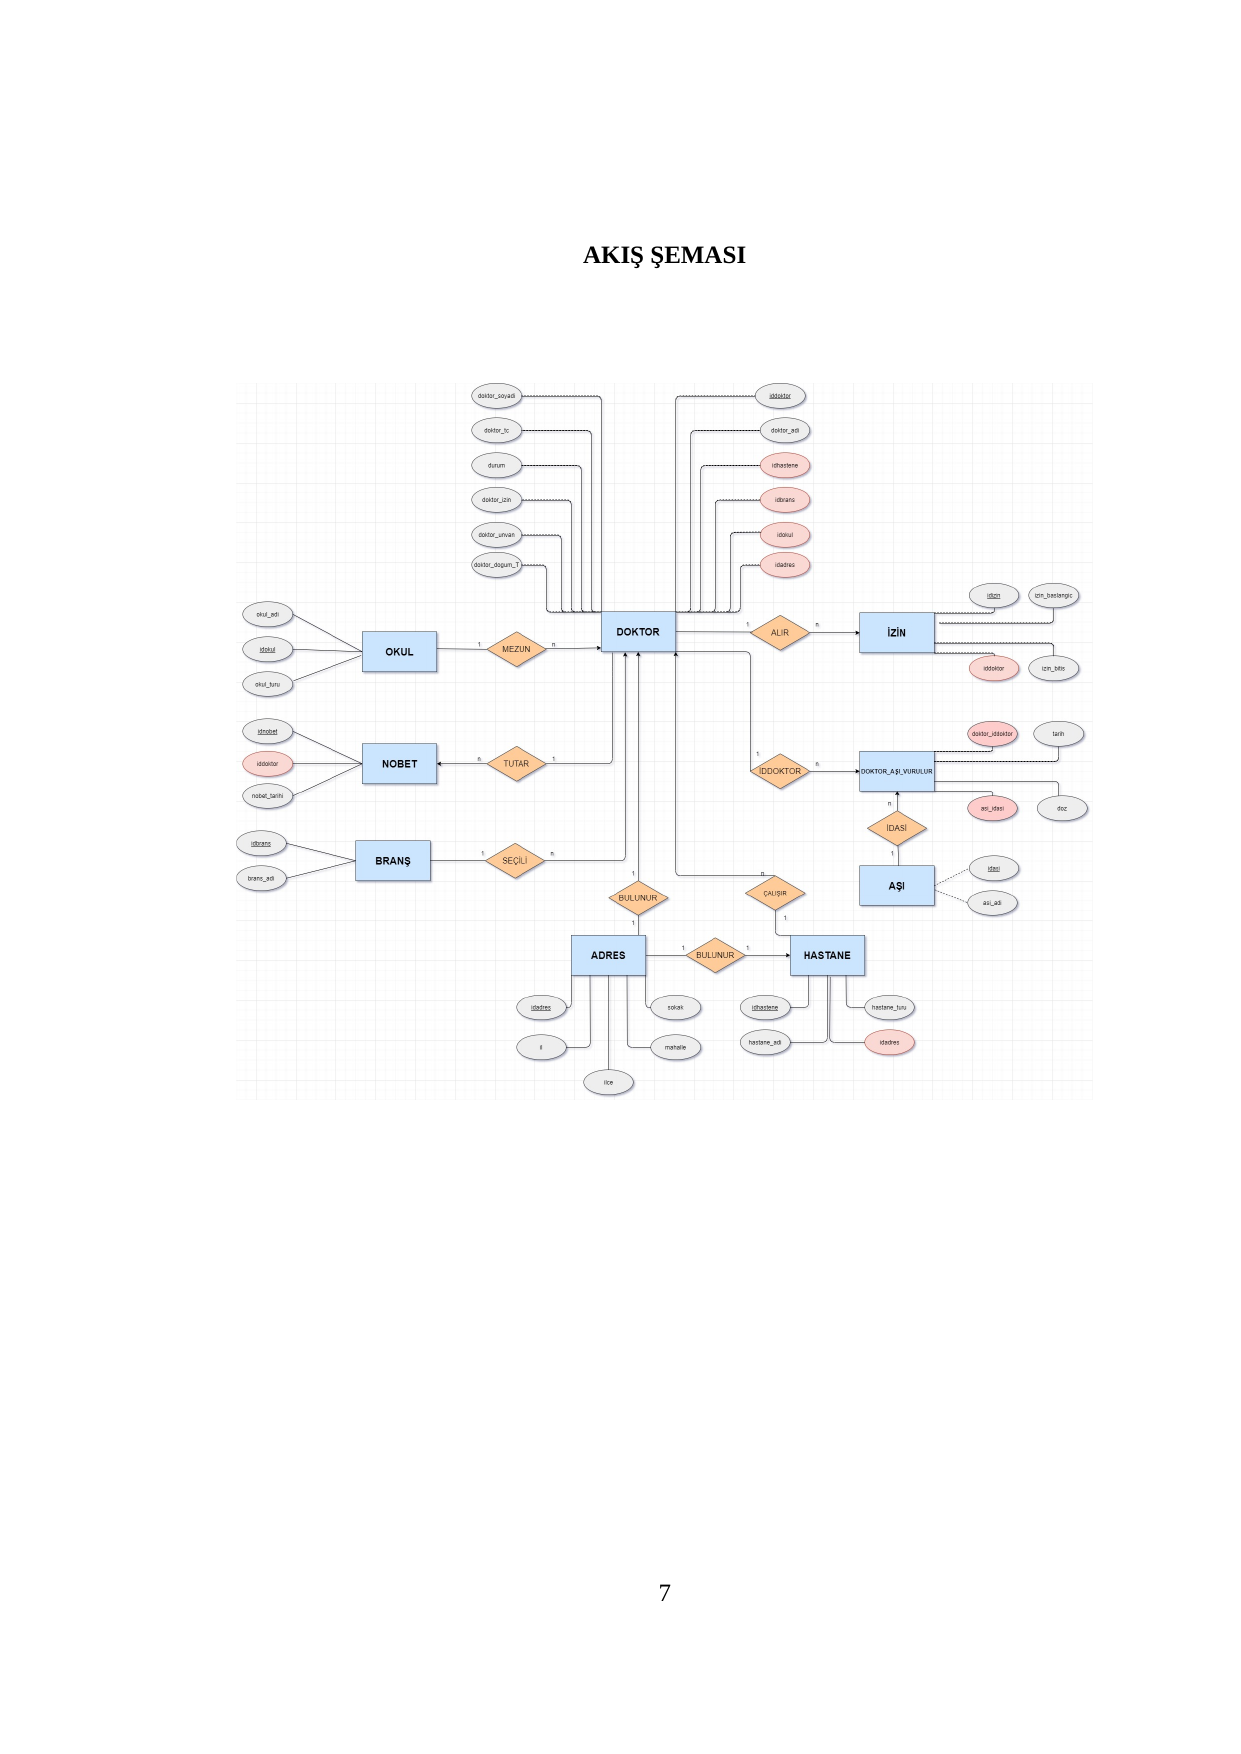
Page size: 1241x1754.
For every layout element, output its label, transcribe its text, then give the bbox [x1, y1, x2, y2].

picture [236, 383, 1093, 1100]
text AKIŞ ŞEMASI [236, 240, 1093, 269]
